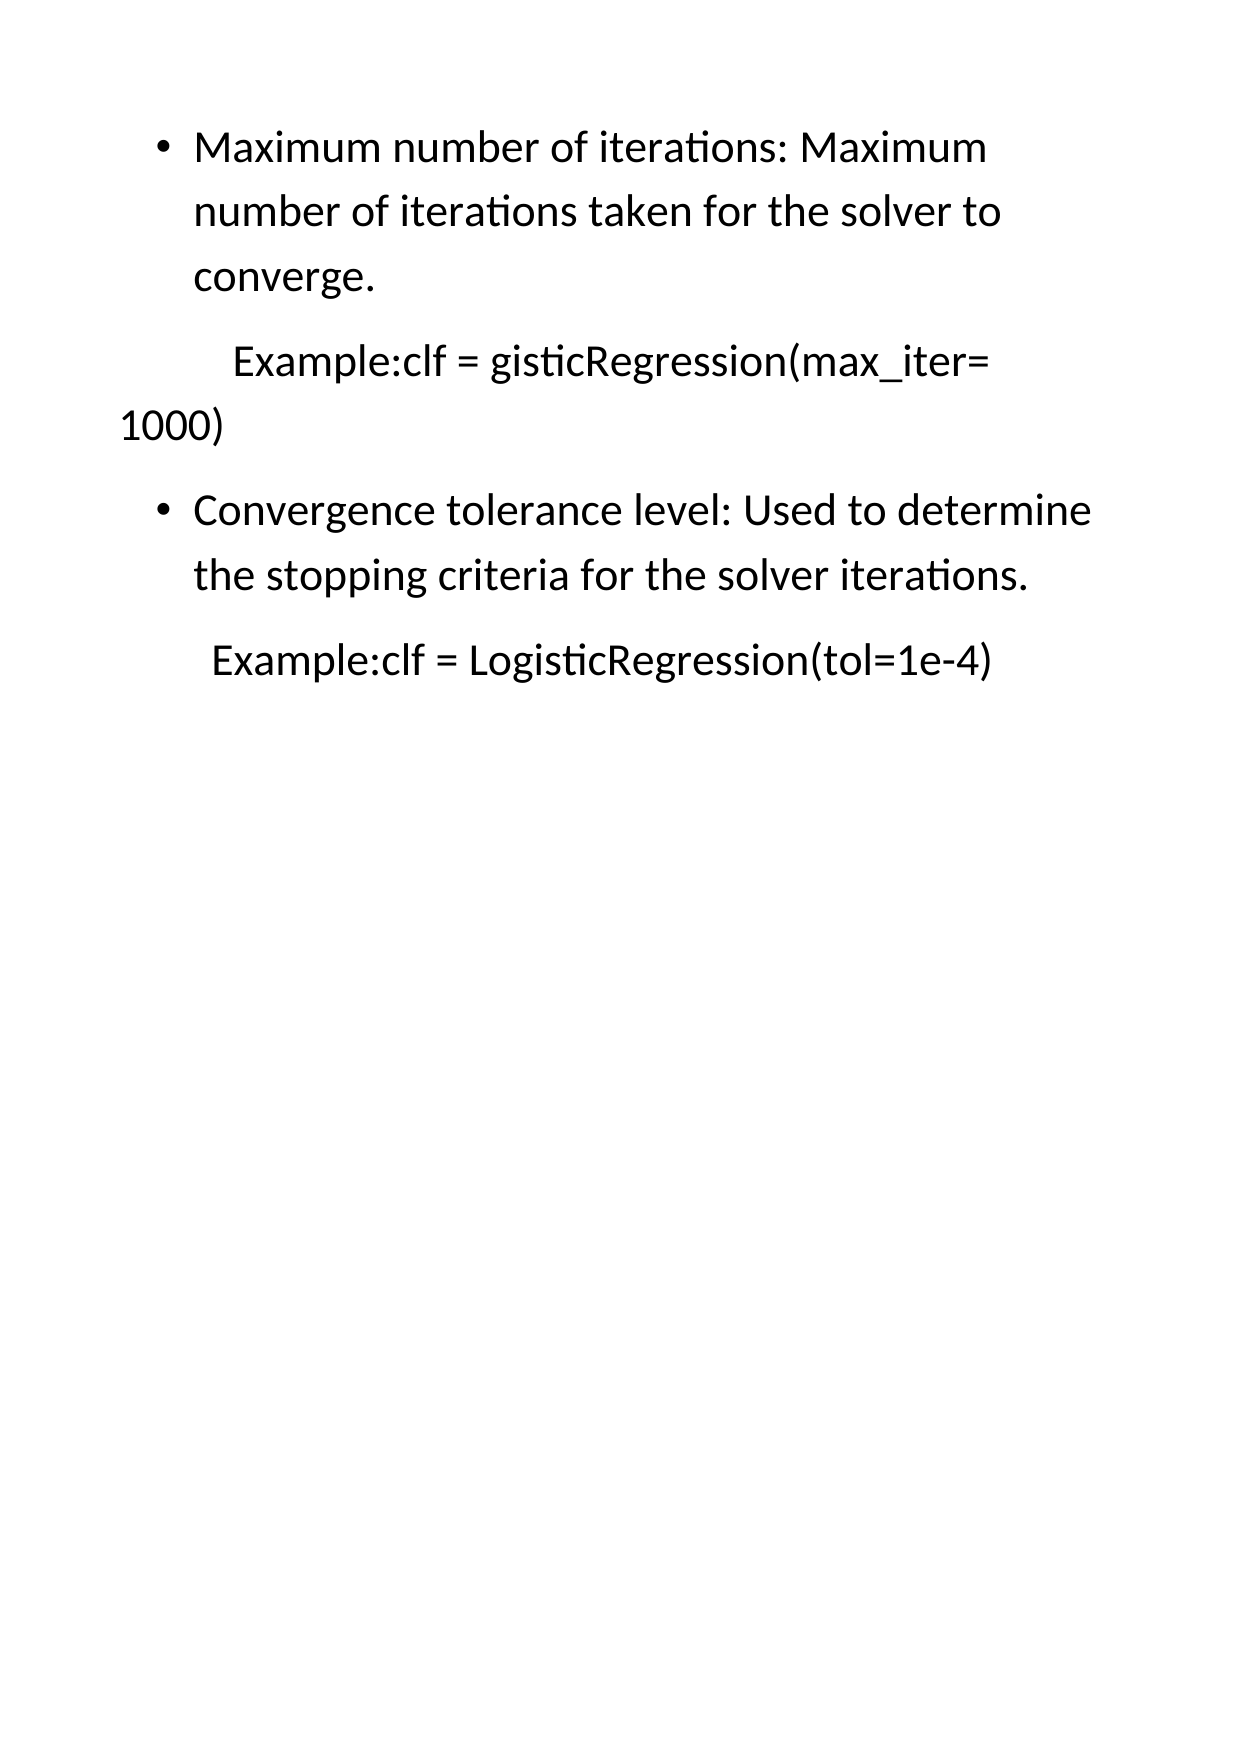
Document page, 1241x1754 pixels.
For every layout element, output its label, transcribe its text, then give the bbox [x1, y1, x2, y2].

text Example:clf = LogisticRegression(tol=1e-4) [118, 631, 1122, 686]
list Convergence tolerance level: Used to determine the stopping criteria for the solver iterations. [156, 481, 1122, 601]
list Maximum number of iterations: Maximum number of iterations taken for the solver to converge. [156, 118, 1122, 303]
text Example:clf = gisticRegression(max_iter= 1000) [118, 332, 1122, 452]
